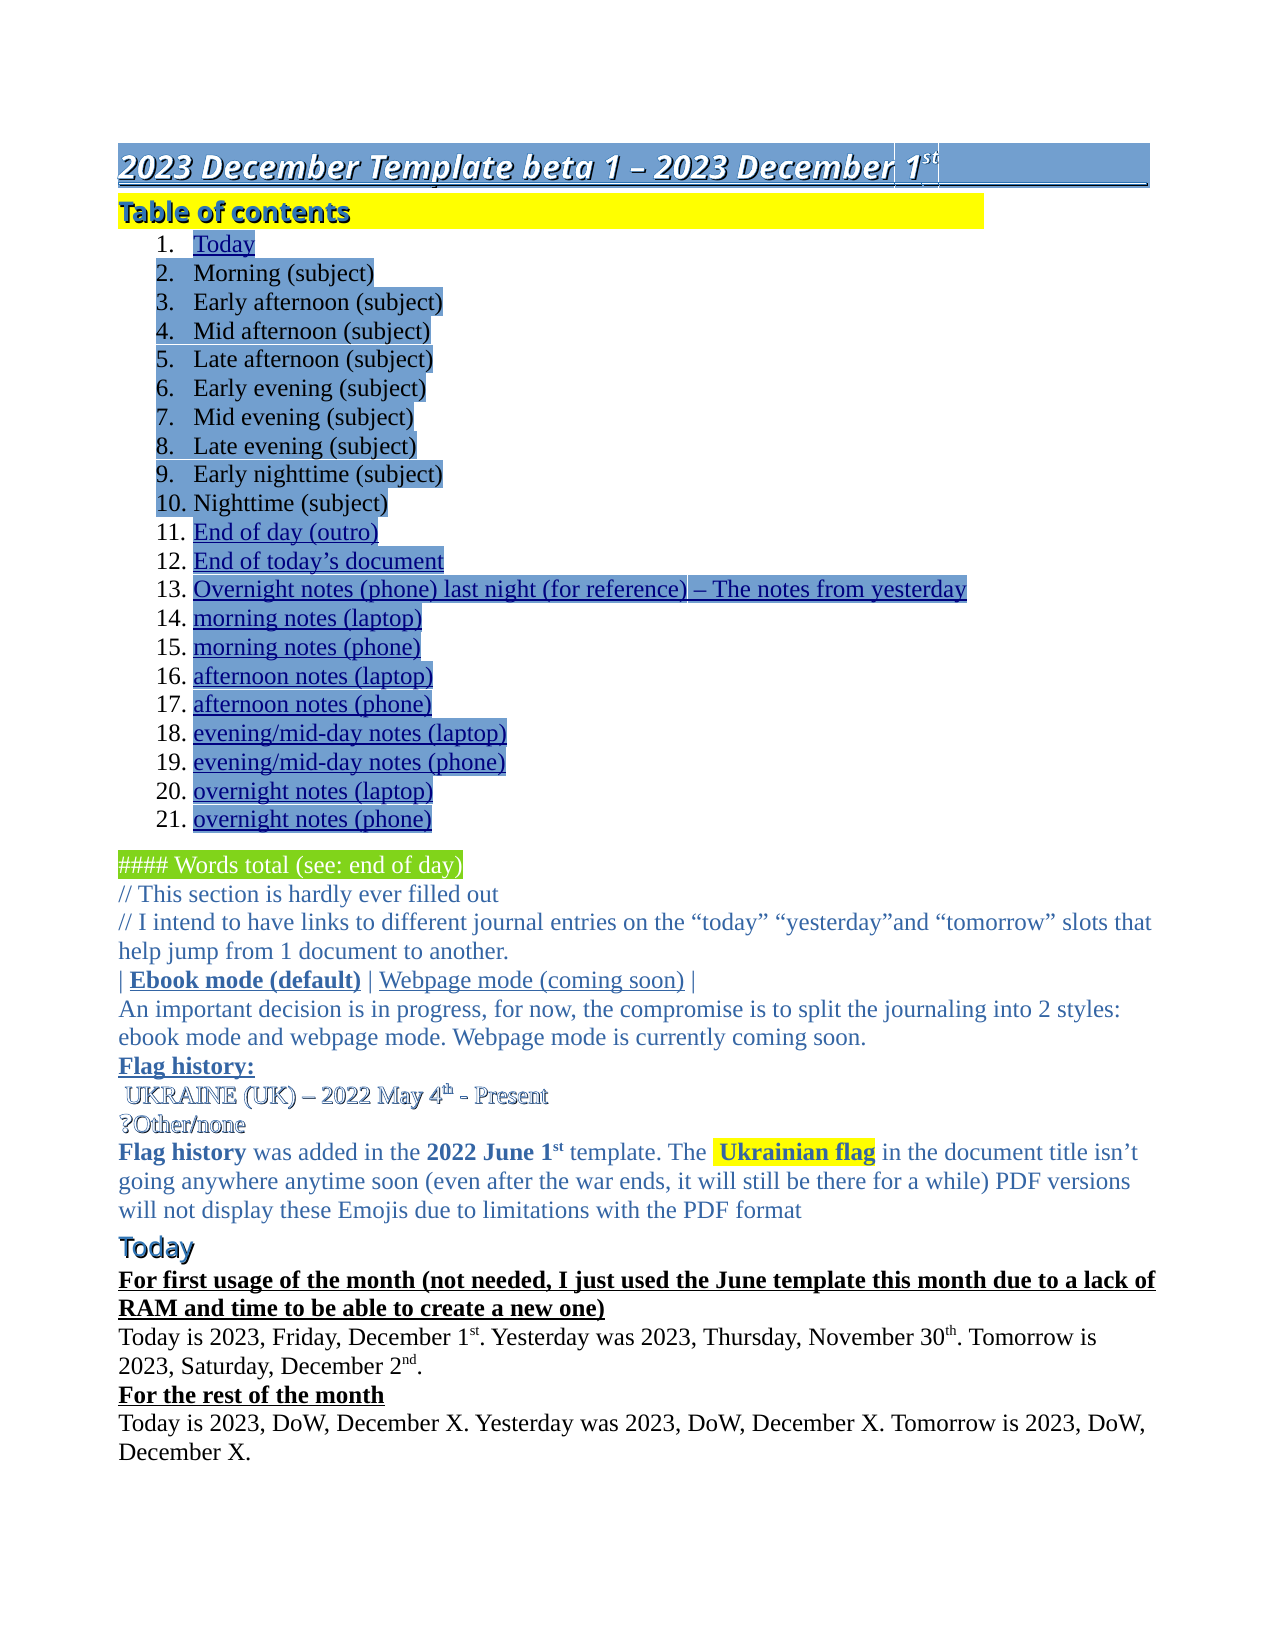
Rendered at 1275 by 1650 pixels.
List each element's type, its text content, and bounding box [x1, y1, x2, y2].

list Early nighttime (subject) [156, 459, 1157, 488]
list End of today’s document [156, 546, 1157, 574]
text Today is 2023, DoW, December X. Yesterday was 2023, DoW, December X. Tomorrow is 2023, DoW, December X. [118, 1408, 1157, 1466]
text For first usage of the month (not needed, I just used the June template this month due to a lack of RAM and time to be able to create a new one) [118, 1265, 1157, 1322]
list Nighttime (subject) [156, 488, 1157, 517]
subtitle Today [118, 1228, 1157, 1265]
text #### Words total (see: end of day) [118, 850, 1157, 879]
text Flag history: [118, 1051, 1157, 1080]
list morning notes (phone) [156, 632, 1157, 661]
list Mid evening (subject) [156, 402, 1157, 431]
list evening/mid-day notes (laptop) [156, 718, 1157, 747]
subtitle Table of contents [118, 193, 1157, 229]
text Today is 2023, Friday, December 1st. Yesterday was 2023, Thursday, November 30th. Tomorrow is 2023, Saturday, December 2nd. [118, 1322, 1157, 1380]
text For the rest of the month [118, 1380, 1157, 1408]
text An important decision is in progress, for now, the compromise is to split the journaling into 2 styles: ebook mode and webpage mode. Webpage mode is currently coming soon. [118, 994, 1157, 1051]
list morning notes (laptop) [156, 603, 1157, 632]
subtitle 2023 December Template beta 1 – 2023 December 1st [118, 143, 1157, 188]
text ❓️Other/none [118, 1109, 1157, 1137]
list End of day (outro) [156, 517, 1157, 546]
list Early evening (subject) [156, 373, 1157, 402]
list overnight notes (laptop) [156, 776, 1157, 804]
text | Ebook mode (default) | Webpage mode (coming soon) | [118, 965, 1157, 994]
list Late evening (subject) [156, 431, 1157, 459]
list afternoon notes (laptop) [156, 661, 1157, 689]
list Today [156, 229, 1157, 258]
text // I intend to have links to different journal entries on the “today” “yesterday”and “tomorrow” slots that help jump from 1 document to another. [118, 907, 1157, 965]
list Overnight notes (phone) last night (for reference) – The notes from yesterday [156, 574, 1157, 603]
list evening/mid-day notes (phone) [156, 747, 1157, 776]
list Late afternoon (subject) [156, 344, 1157, 373]
list Mid afternoon (subject) [156, 316, 1157, 344]
text 🇺🇦️ UKRAINE (UK) – 2022 May 4th - Present [118, 1080, 1157, 1109]
list Morning (subject) [156, 258, 1157, 287]
list overnight notes (phone) [156, 804, 1157, 833]
list afternoon notes (phone) [156, 689, 1157, 718]
text // This section is hardly ever filled out [118, 879, 1157, 907]
list Early afternoon (subject) [156, 287, 1157, 316]
text Flag history was added in the 2022 June 1st template. The 🇺🇦️ Ukrainian flag in the document title isn’t going anywhere anytime soon (even after the war ends, it will still be there for a while) PDF versions will not display these Emojis due to limitations with the PDF format [118, 1137, 1157, 1224]
